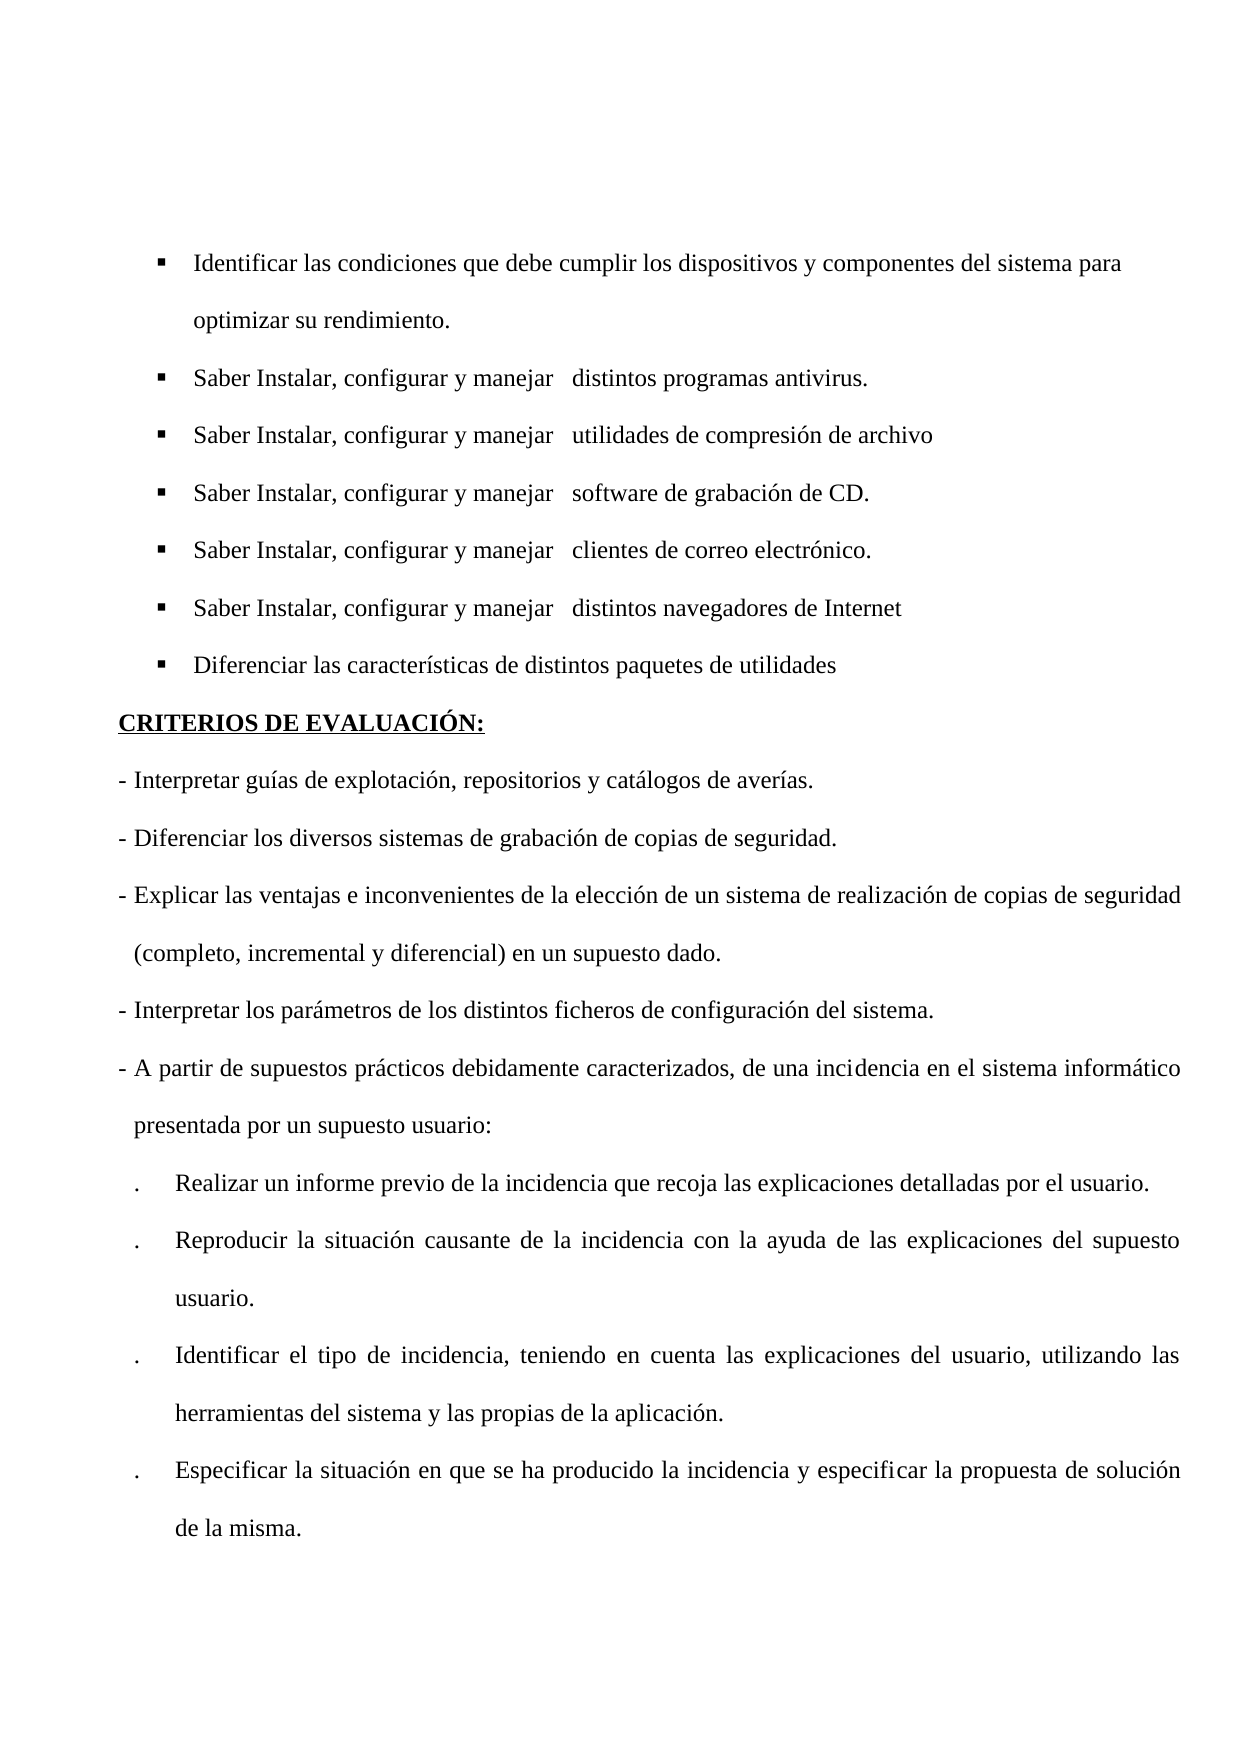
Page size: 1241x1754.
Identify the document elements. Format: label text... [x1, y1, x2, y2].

text . Especificar la situación en que se ha producido la incidencia y especifi­car la pro­puesta de solución de la misma. [134, 1456, 1181, 1542]
list Saber Instalar, configurar y manejar distintos programas antivirus. [156, 363, 1181, 392]
text . Reproducir la situación causante de la incidencia con la ayuda de las explicaciones del supuesto usuario. [134, 1226, 1181, 1312]
list Saber Instalar, configurar y manejar clientes de correo electrónico. [156, 536, 1181, 564]
text - Diferenciar los diversos sistemas de grabación de copias de seguridad. [118, 823, 1181, 852]
text CRITERIOS DE EVALUACIÓN: [118, 708, 1181, 737]
list Identificar las condiciones que debe cumplir los dispositivos y componentes del sistema para optimizar su rendimiento. [156, 248, 1181, 334]
text - Interpretar guías de explotación, repositorios y catálogos de averías. [118, 766, 1181, 794]
text . Identificar el tipo de incidencia, teniendo en cuenta las explicaciones del usuario, utilizando las herramientas del sistema y las propias de la apli­cación. [134, 1341, 1181, 1427]
list Saber Instalar, configurar y manejar distintos navegadores de Internet [156, 593, 1181, 622]
text - Interpretar los parámetros de los distintos ficheros de configuración del sis­tema. [118, 996, 1181, 1024]
list Saber Instalar, configurar y manejar software de grabación de CD. [156, 478, 1181, 507]
text - A partir de supuestos prácticos debidamente caracterizados, de una inci­den­cia en el sistema informático presentada por un supuesto usuario: [118, 1053, 1181, 1139]
list Saber Instalar, configurar y manejar utilidades de compresión de archivo [156, 421, 1181, 449]
text . Realizar un informe previo de la incidencia que recoja las explicaciones detalladas por el usuario. [134, 1168, 1181, 1197]
text - Explicar las ventajas e inconvenientes de la elección de un sistema de reali­zación de copias de seguridad (completo, incremental y diferencial) en un supuesto dado. [118, 881, 1181, 967]
list Diferenciar las características de distintos paquetes de utilidades [156, 651, 1181, 679]
